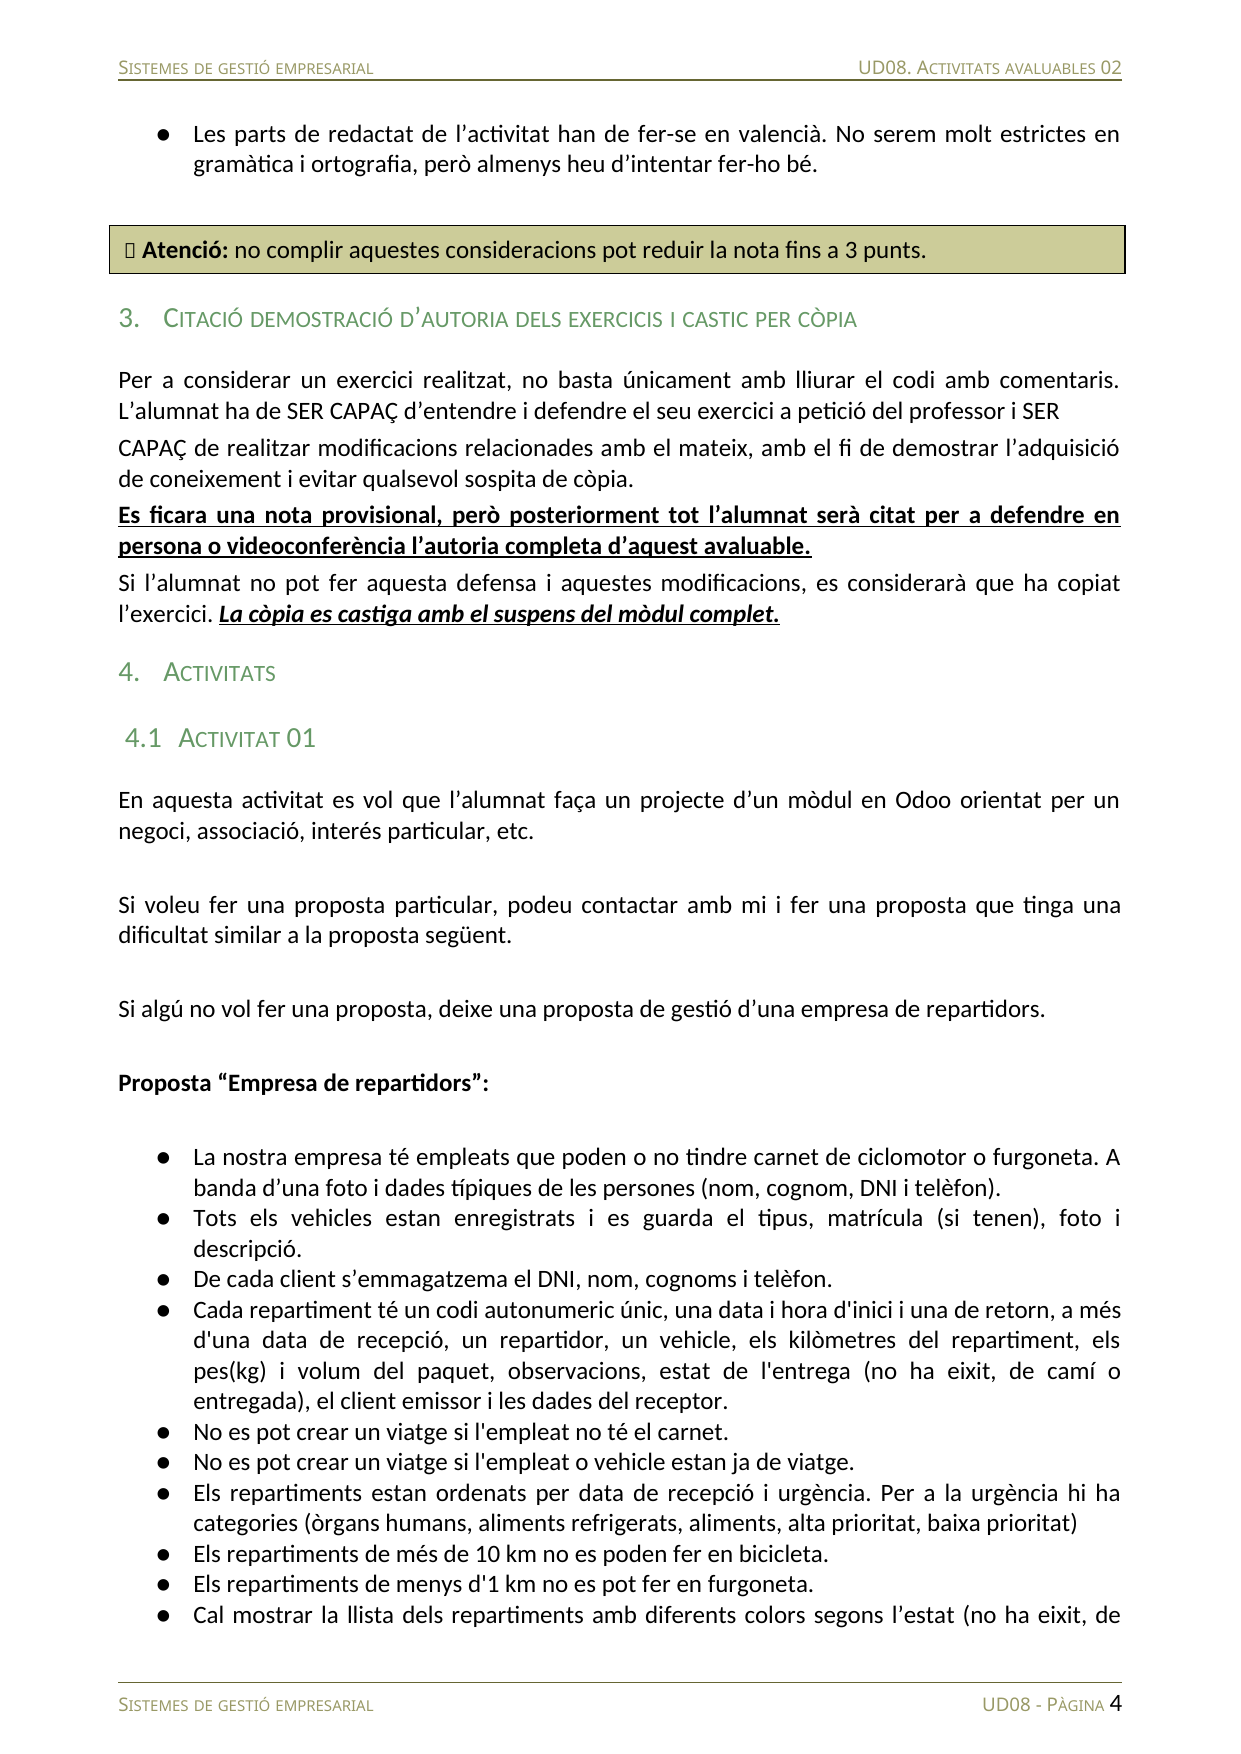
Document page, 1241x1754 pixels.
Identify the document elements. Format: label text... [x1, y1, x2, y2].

text Es ficara una nota provisional, però posteriorment tot l’alumnat serà citat per a defendre en persona o videoconferència l’autoria completa d’aquest avaluable. [118, 500, 1122, 561]
list Les parts de redactat de l’activitat han de fer-se en valencià. No serem molt estrictes en gramàtica i ortografia, però almenys heu d’intentar fer-ho bé. [156, 118, 1122, 179]
list No es pot crear un viatge si l'empleat o vehicle estan ja de viatge. [156, 1447, 1122, 1477]
text Proposta “Empresa de repartidors”: [118, 1067, 1122, 1098]
text ❕ Atenció: no complir aquestes consideracions pot reduir la nota fins a 3 punts. [110, 226, 1124, 273]
subtitle Citació demostració d’autoria dels exercicis i castic per còpia [118, 299, 1122, 334]
list Cada repartiment té un codi autonumeric únic, una data i hora d'inici i una de retorn, a més d'una data de recepció, un repartidor, un vehicle, els kilòmetres del repartiment, els pes(kg) i volum del paquet, observacions, estat de l'entrega (no ha eixit, de camí o entregada), el client emissor i les dades del receptor. [156, 1294, 1122, 1416]
text Si algú no vol fer una proposta, deixe una proposta de gestió d’una empresa de repartidors. [118, 993, 1122, 1024]
list Tots els vehicles estan enregistrats i es guarda el tipus, matrícula (si tenen), foto i descripció. [156, 1202, 1122, 1263]
list La nostra empresa té empleats que poden o no tindre carnet de ciclomotor o furgoneta. A banda d’una foto i dades típiques de les persones (nom, cognom, DNI i telèfon). [156, 1141, 1122, 1202]
subtitle Activitats [118, 653, 1122, 689]
list Els repartiments de menys d'1 km no es pot fer en furgoneta. [156, 1569, 1122, 1599]
text Si voleu fer una proposta particular, podeu contactar amb mi i fer una proposta que tinga una dificultat similar a la proposta següent. [118, 889, 1122, 950]
subtitle Activitat 01 [118, 719, 1122, 754]
text En aquesta activitat es vol que l’alumnat faça un projecte d’un mòdul en Odoo orientat per un negoci, associació, interés particular, etc. [118, 784, 1122, 846]
list Cal mostrar la llista dels repartiments amb diferents colors segons l’estat (no ha eixit, de [156, 1599, 1122, 1630]
list Els repartiments estan ordenats per data de recepció i urgència. Per a la urgència hi ha categories (òrgans humans, aliments refrigerats, aliments, alta prioritat, baixa prioritat) [156, 1477, 1122, 1538]
text Si l’alumnat no pot fer aquesta defensa i aquestes modificacions, es considerarà que ha copiat l’exercici. La còpia es castiga amb el suspens del mòdul complet. [118, 567, 1122, 628]
text CAPAÇ de realitzar modificacions relacionades amb el mateix, amb el fi de demostrar l’adquisició de coneixement i evitar qualsevol sospita de còpia. [118, 432, 1122, 493]
text Per a considerar un exercici realitzat, no basta únicament amb lliurar el codi amb comentaris. L’alumnat ha de SER CAPAÇ d’entendre i defendre el seu exercici a petició del professor i SER [118, 365, 1122, 426]
list Els repartiments de més de 10 km no es poden fer en bicicleta. [156, 1538, 1122, 1569]
list No es pot crear un viatge si l'empleat no té el carnet. [156, 1416, 1122, 1447]
list De cada client s’emmagatzema el DNI, nom, cognoms i telèfon. [156, 1263, 1122, 1294]
